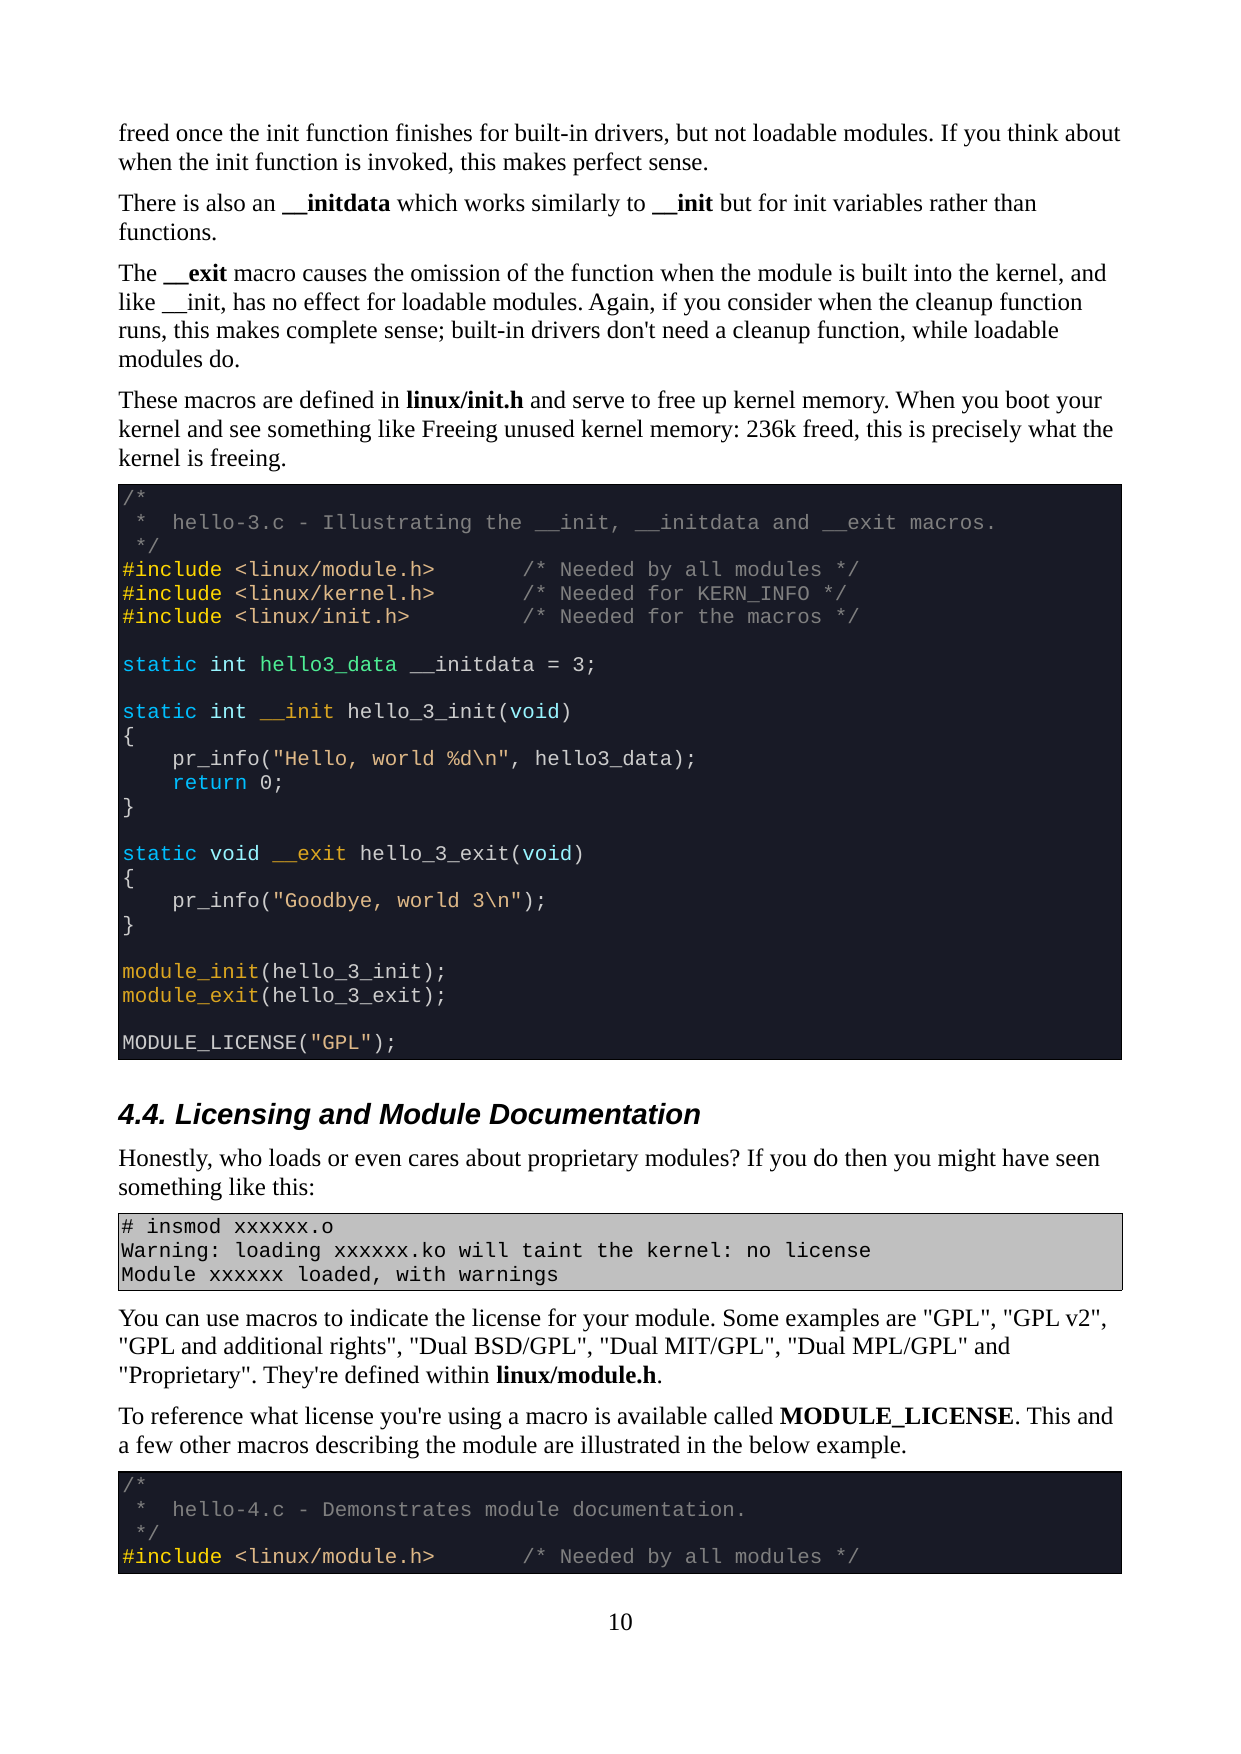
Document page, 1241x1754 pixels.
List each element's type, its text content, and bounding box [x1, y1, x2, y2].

text These macros are defined in linux/init.h and serve to free up kernel memory. When you boot your kernel and see something like Freeing unused kernel memory: 236k freed, this is precisely what the kernel is freeing. [118, 386, 1122, 472]
text static int hello3_data __initdata = 3; [119, 650, 1121, 673]
text #include <linux/init.h> /* Needed for the macros */ [119, 603, 1121, 626]
text { [119, 863, 1121, 886]
text /* [119, 485, 1121, 508]
text module_init(hello_3_init); [119, 957, 1121, 981]
text */ [119, 532, 1121, 555]
text pr_info("Goodbye, world 3\n"); [119, 886, 1121, 910]
text To reference what license you're using a macro is available called MODULE_LICENSE. This and a few other macros describing the module are illustrated in the below example. [118, 1401, 1122, 1459]
text #include <linux/kernel.h> /* Needed for KERN_INFO */ [119, 579, 1121, 603]
text There is also an __initdata which works similarly to __init but for init variables rather than functions. [118, 188, 1122, 246]
text } [119, 910, 1121, 934]
text #include <linux/module.h> /* Needed by all modules */ [119, 1542, 1121, 1573]
text #include <linux/module.h> /* Needed by all modules */ [119, 555, 1121, 579]
subtitle Licensing and Module Documentation [118, 1097, 1122, 1131]
text # insmod xxxxxx.o [119, 1214, 1122, 1237]
text { [119, 721, 1121, 744]
text static void __exit hello_3_exit(void) [119, 839, 1121, 863]
text static int __init hello_3_init(void) [119, 697, 1121, 721]
text * hello-4.c - Demonstrates module documentation. [119, 1495, 1121, 1519]
text Honestly, who loads or even cares about proprietary modules? If you do then you might have seen something like this: [118, 1143, 1122, 1201]
text } [119, 792, 1121, 815]
text module_exit(hello_3_exit); [119, 981, 1121, 1004]
text freed once the init function finishes for built-in drivers, but not loadable modules. If you think about when the init function is invoked, this makes perfect sense. [118, 118, 1122, 176]
text Warning: loading xxxxxx.ko will taint the kernel: no license [119, 1237, 1122, 1261]
text return 0; [119, 768, 1121, 792]
text You can use macros to indicate the license for your module. Some examples are "GPL", "GPL v2", "GPL and additional rights", "Dual BSD/GPL", "Dual MIT/GPL", "Dual MPL/GPL" and "Proprietary". They're defined within linux/module.h. [118, 1303, 1122, 1389]
text Module xxxxxx loaded, with warnings [119, 1261, 1122, 1290]
text pr_info("Hello, world %d\n", hello3_data); [119, 744, 1121, 768]
text * hello-3.c - Illustrating the __init, __initdata and __exit macros. [119, 508, 1121, 532]
text /* [119, 1473, 1121, 1495]
text MODULE_LICENSE("GPL"); [119, 1028, 1121, 1059]
text The __exit macro causes the omission of the function when the module is built into the kernel, and like __init, has no effect for loadable modules. Again, if you consider when the cleanup function runs, this makes complete sense; built-in drivers don't need a cleanup function, while loadable modules do. [118, 258, 1122, 373]
text */ [119, 1519, 1121, 1542]
